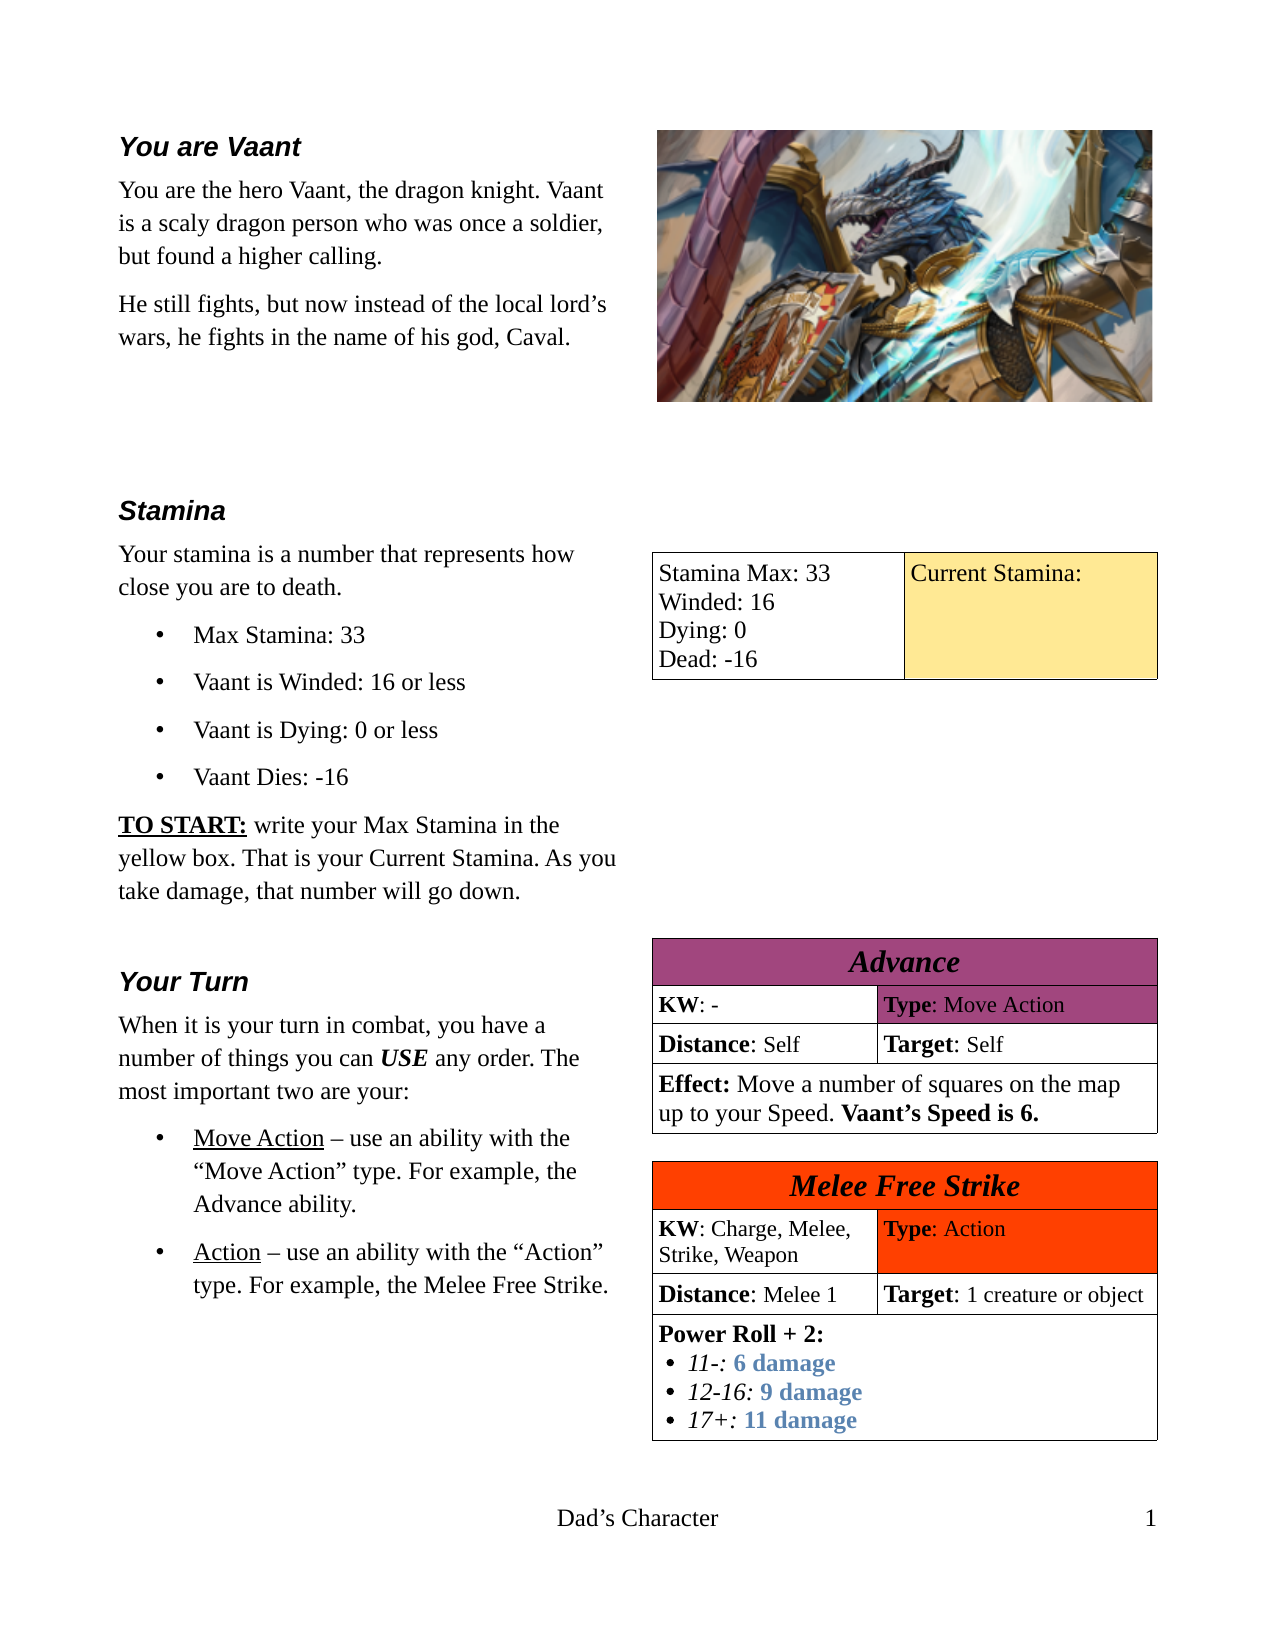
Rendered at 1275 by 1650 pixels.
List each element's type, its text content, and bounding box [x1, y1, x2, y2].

table_header Power Roll + 2: 11-: 6 damage 12-16: 9 damage 17+: 11 damage [653, 1315, 1157, 1440]
list Vaant is Dying: 0 or less [156, 715, 622, 744]
table_cell Distance: Melee 1 [653, 1274, 877, 1313]
table_header KW: - [653, 986, 877, 1023]
subtitle You are Vaant [118, 131, 622, 163]
text When it is your turn in combat, you have a number of things you can USE any order. The most important two are your: [118, 1010, 622, 1104]
text TO START: write your Max Stamina in the yellow box. That is your Current Stamina. As you take damage, that number will go down. [118, 810, 622, 905]
table_header Type: Action [878, 1210, 1157, 1273]
text He still fights, but now instead of the local lord’s wars, he fights in the name of his god, Caval. [118, 289, 622, 351]
table_header Stamina Max: 33 Winded: 16 Dying: 0 Dead: -16 [653, 553, 904, 678]
table_header Type: Move Action [878, 986, 1157, 1023]
table_cell Distance: Self [653, 1024, 877, 1063]
table_header Advance [653, 939, 1157, 985]
list Move Action – use an ability with the “Move Action” type. For example, the Advance ability. [156, 1123, 622, 1218]
text Your stamina is a number that represents how close you are to death. [118, 539, 622, 601]
list Vaant is Winded: 16 or less [156, 667, 622, 696]
picture [657, 130, 1153, 402]
list Max Stamina: 33 [156, 620, 622, 648]
table_header Current Stamina: [905, 553, 1157, 678]
table_header Effect: Move a number of squares on the map up to your Speed. Vaant’s Speed is 6. [653, 1064, 1157, 1132]
table_header KW: Charge, Melee, Strike, Weapon [653, 1210, 877, 1273]
list Action – use an ability with the “Action” type. For example, the Melee Free Strike. [156, 1237, 622, 1299]
text You are the hero Vaant, the dragon knight. Vaant is a scaly dragon person who was once a soldier, but found a higher calling. [118, 175, 622, 270]
table_header Melee Free Strike [653, 1162, 1157, 1209]
table_cell Target: Self [878, 1024, 1157, 1063]
table_cell Target: 1 creature or object [878, 1274, 1157, 1313]
subtitle Stamina [118, 494, 622, 526]
subtitle Your Turn [118, 965, 622, 997]
list Vaant Dies: -16 [156, 762, 622, 791]
